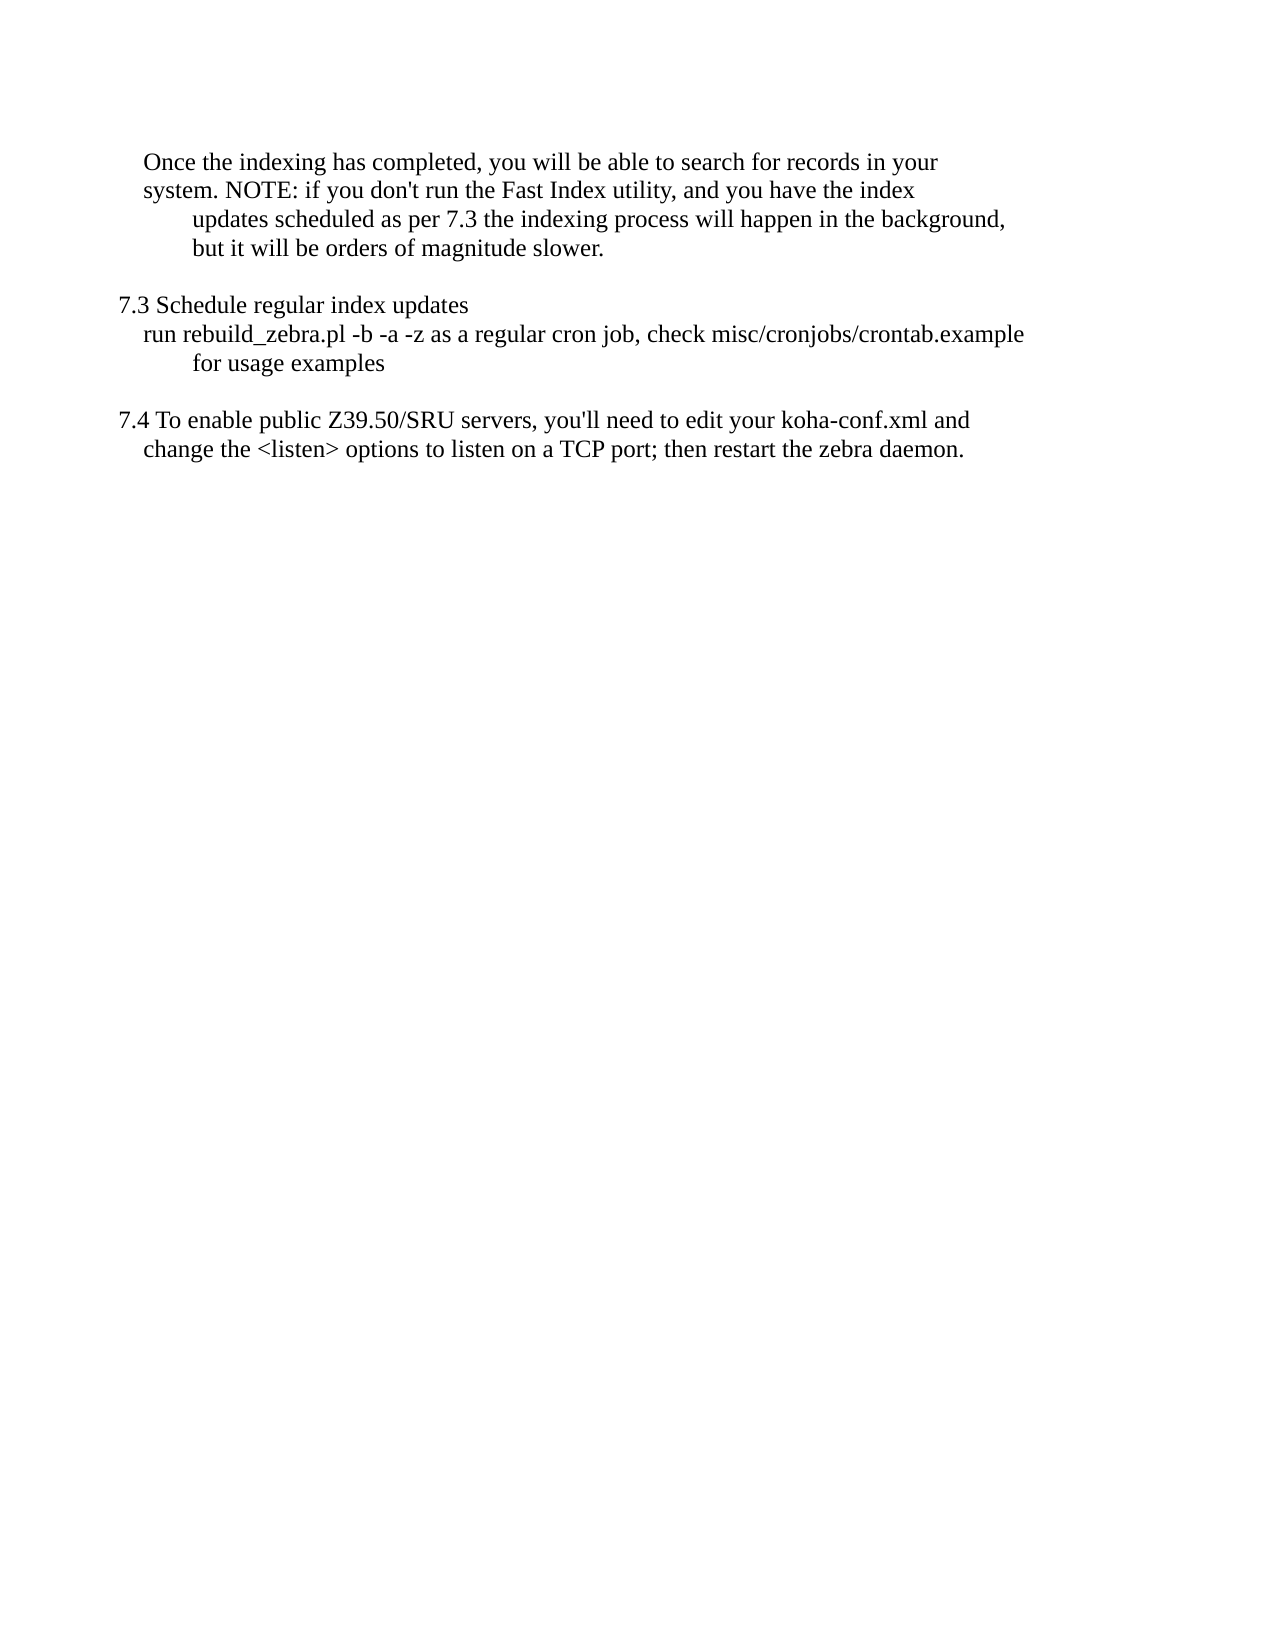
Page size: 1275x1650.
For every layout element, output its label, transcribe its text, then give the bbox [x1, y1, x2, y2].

text change the <listen> options to listen on a TCP port; then restart the zebra daemon. [118, 434, 1157, 463]
text 7.4 To enable public Z39.50/SRU servers, you'll need to edit your koha-conf.xml and [118, 406, 1157, 434]
text run rebuild_zebra.pl -b -a -z as a regular cron job, check misc/cronjobs/crontab.example [118, 319, 1157, 348]
text Once the indexing has completed, you will be able to search for records in your [118, 147, 1157, 176]
text updates scheduled as per 7.3 the indexing process will happen in the background, [118, 204, 1157, 233]
text but it will be orders of magnitude slower. [118, 233, 1157, 262]
text system. NOTE: if you don't run the Fast Index utility, and you have the index [118, 176, 1157, 204]
text for usage examples [118, 348, 1157, 377]
text 7.3 Schedule regular index updates [118, 291, 1157, 319]
